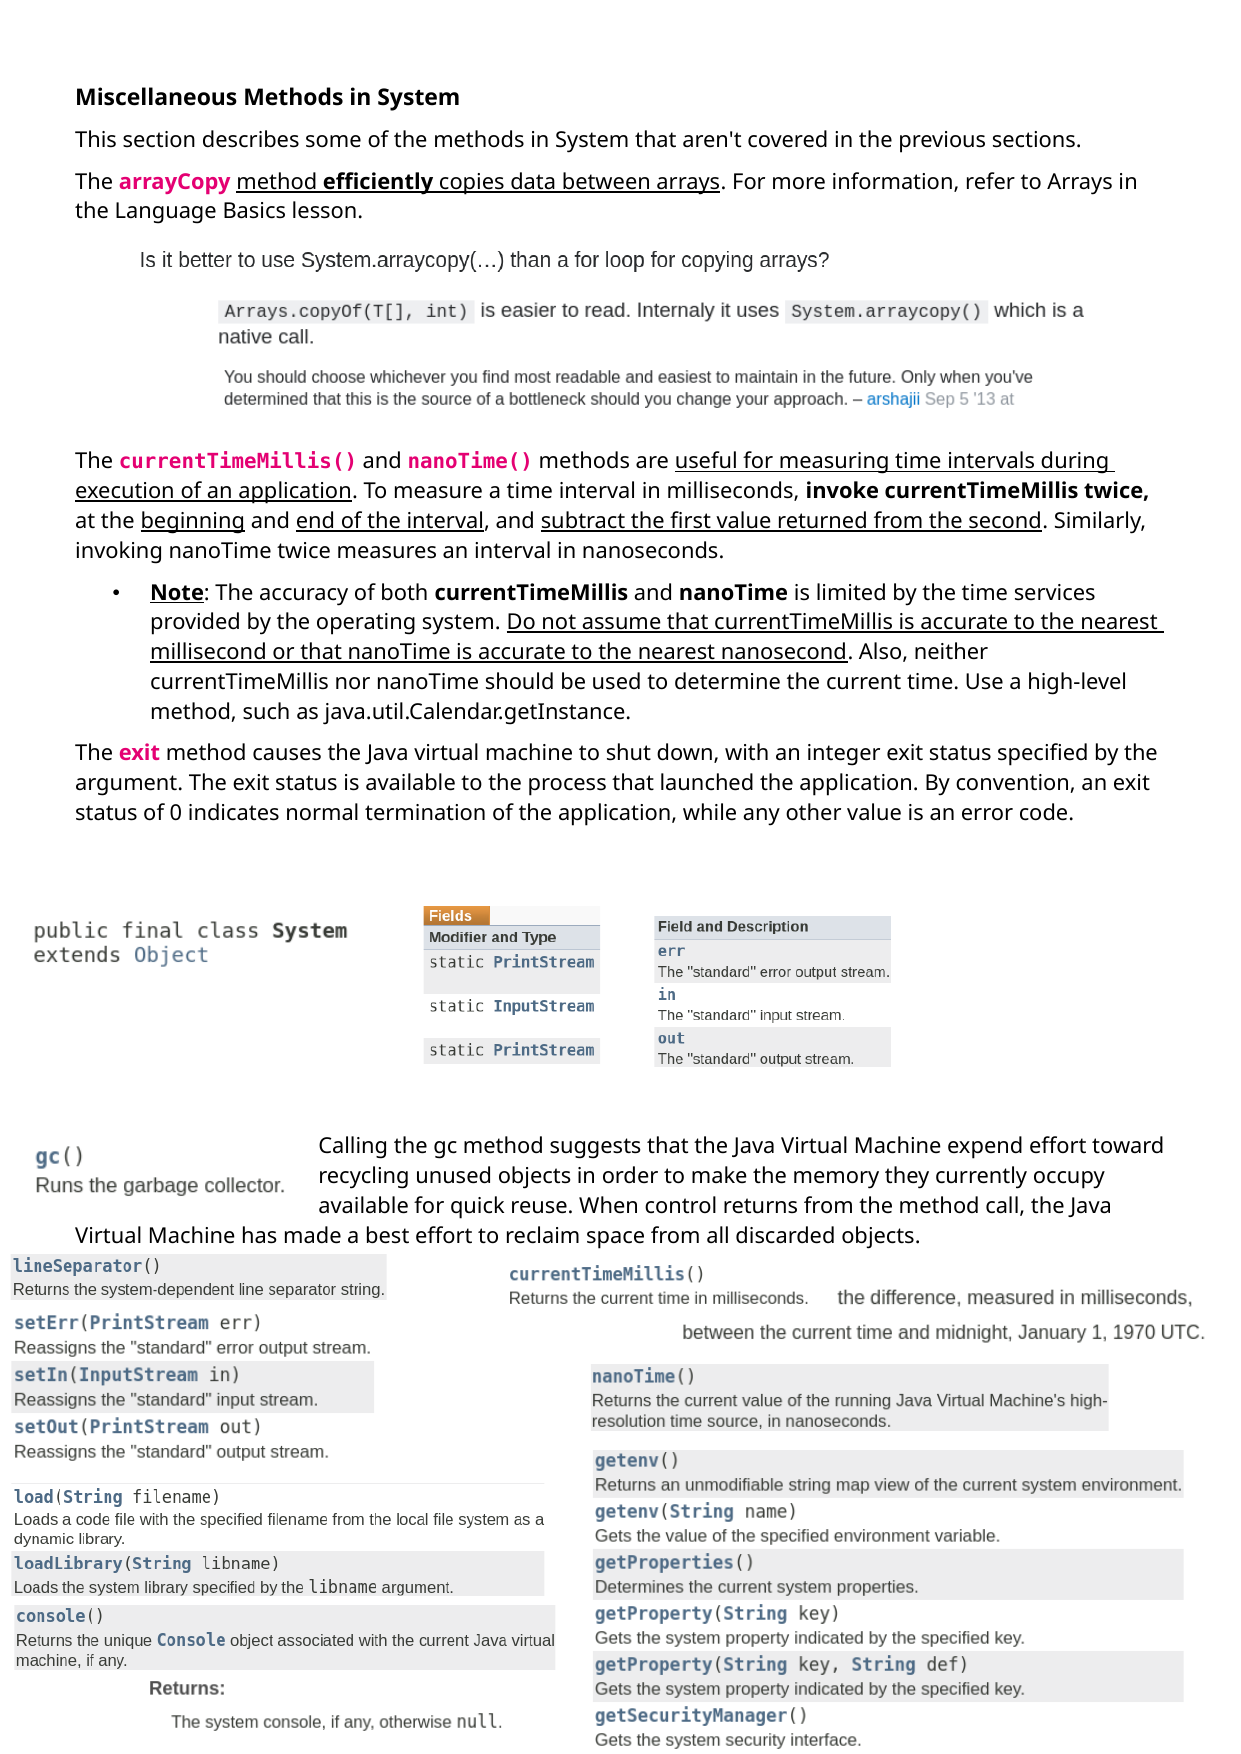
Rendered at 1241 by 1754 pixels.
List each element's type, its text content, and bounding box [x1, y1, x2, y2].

text Miscellaneous Methods in System [75, 81, 1166, 112]
picture [30, 918, 351, 969]
text This section describes some of the methods in System that aren't covered in the previous sections. [75, 124, 1166, 154]
text Calling the gc method suggests that the Java Virtual Machine expend effort toward recycling unused objects in order to make the memory they currently occupy available for quick reuse. When control returns from the method call, the Java Virtual Machine has made a best effort to reclaim space from all discarded objects. [75, 1130, 1166, 1249]
picture [423, 906, 600, 1064]
picture [11, 1309, 375, 1464]
list Note: The accuracy of both currentTimeMillis and nanoTime is limited by the time services provided by the operating system. Do not assume that currentTimeMillis is accurate to the nearest millisecond or that nanoTime is accurate to the nearest nanosecond. Also, neither currentTimeMillis nor nanoTime should be used to determine the current time. Use a high-level method, such as java.util.Calendar.getInstance. [112, 577, 1166, 726]
text The currentTimeMillis() and nanoTime() methods are useful for measuring time intervals during execution of an application. To measure a time interval in milliseconds, invoke currentTimeMillis twice, at the beginning and end of the interval, and subtract the first value returned from the second. Similarly, invoking nanoTime twice measures an interval in nanoseconds. [75, 446, 1166, 565]
picture [679, 1320, 1209, 1345]
picture [148, 1676, 504, 1735]
picture [10, 1254, 387, 1300]
picture [32, 1144, 288, 1201]
picture [11, 1483, 545, 1596]
picture [222, 365, 1035, 410]
picture [506, 1263, 812, 1309]
text The exit method causes the Java virtual machine to shut down, with an integer exit status specified by the argument. The exit status is available to the process that launched the application. By convention, an exit status of 0 indicates normal termination of the application, while any other value is an error code. [75, 737, 1166, 827]
picture [590, 1364, 1109, 1431]
picture [216, 296, 1086, 349]
picture [833, 1285, 1196, 1309]
picture [138, 249, 831, 273]
picture [14, 1605, 556, 1670]
picture [654, 916, 891, 1067]
picture [592, 1450, 1184, 1752]
text The arrayCopy method efficiently copies data between arrays. For more information, refer to Arrays in the Language Basics lesson. [75, 166, 1166, 225]
